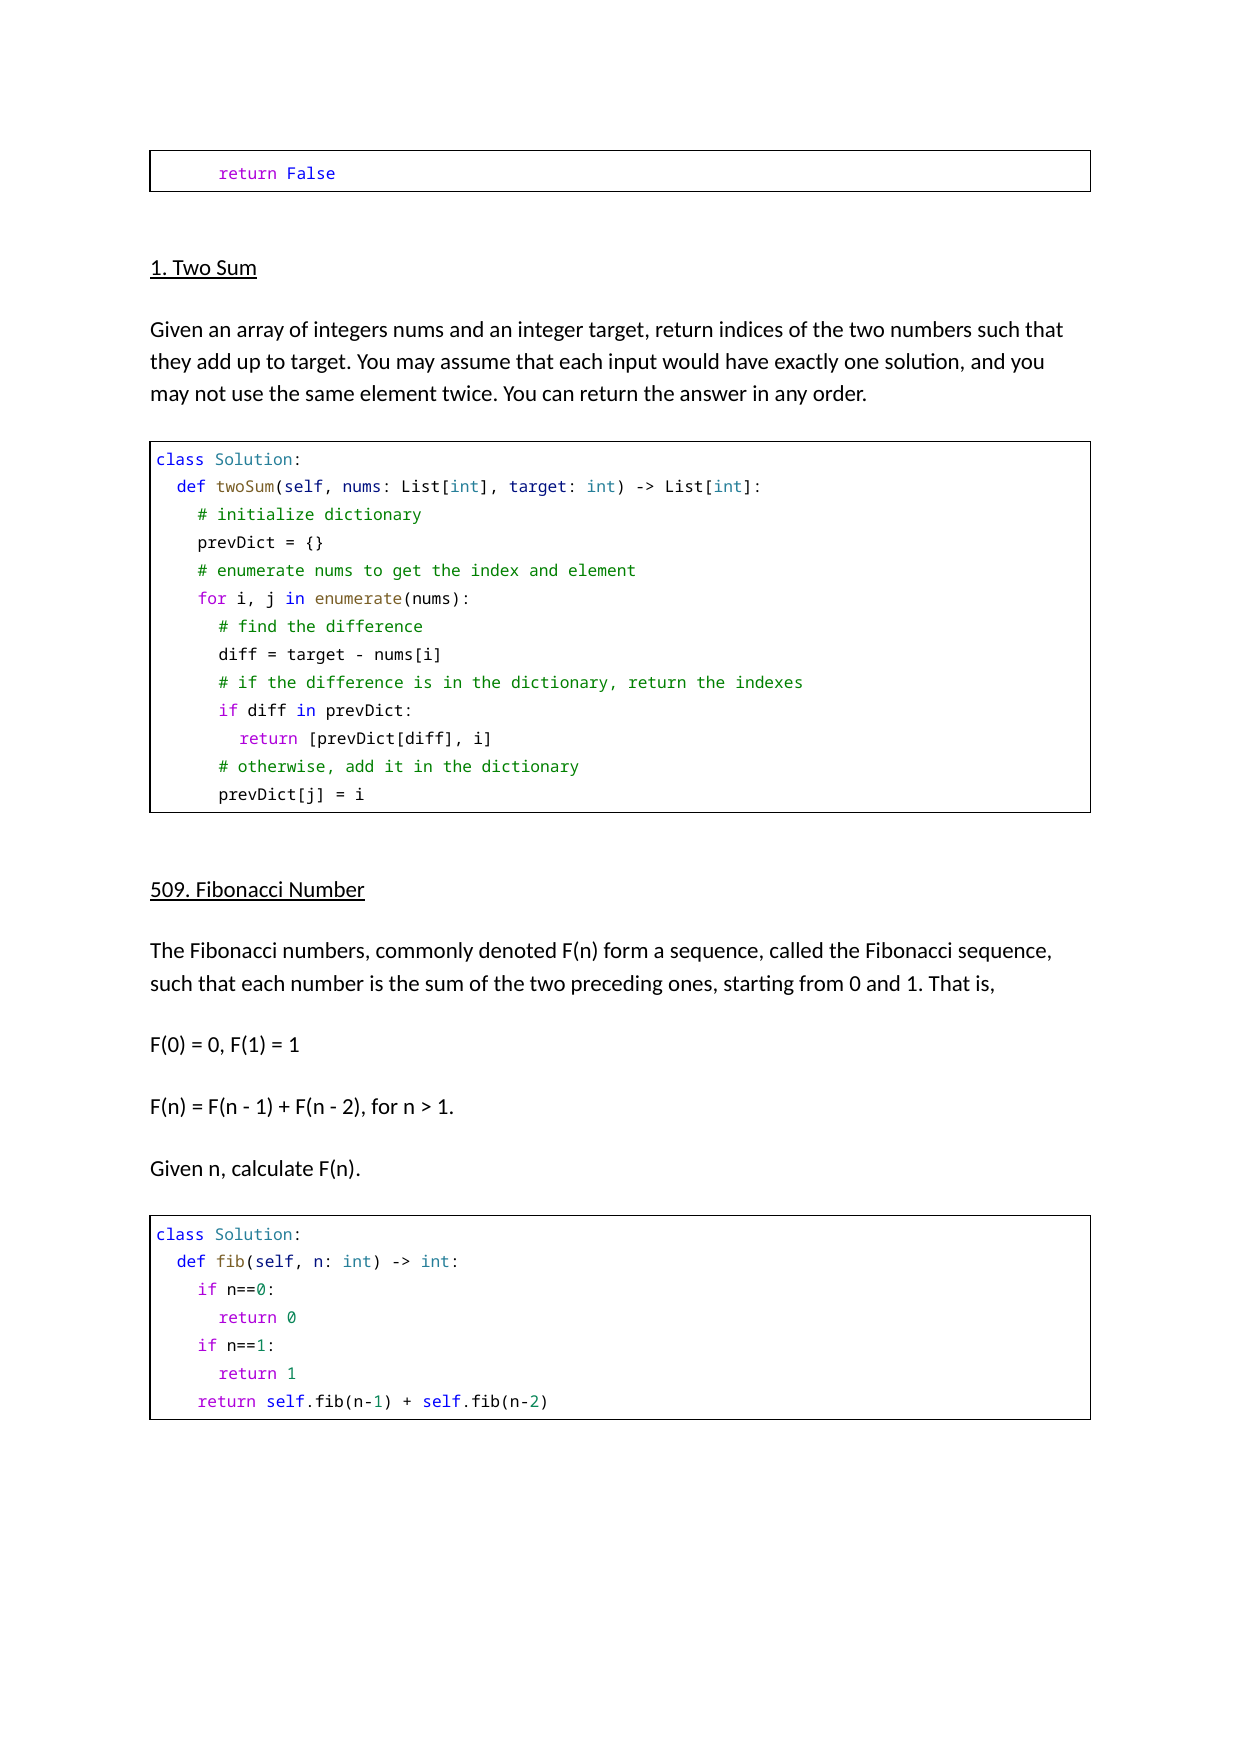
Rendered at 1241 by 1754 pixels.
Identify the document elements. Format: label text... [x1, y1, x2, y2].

table_header class Solution: def twoSum(self, nums: List[int], target: int) -> List[int]: # initialize dictionary prevDict = {} # enumerate nums to get the index and element for i, j in enumerate(nums): # find the difference diff = target - nums[i] # if the difference is in the dictionary, return the indexes if diff in prevDict: return [prevDict[diff], i] # otherwise, add it in the dictionary prevDict[j] = i [151, 442, 1090, 812]
text Given an array of integers nums and an integer target, return indices of the two numbers such that they add up to target. You may assume that each input would have exactly one solution, and you may not use the same element twice. You can return the answer in any order. [150, 315, 1090, 407]
text F(n) = F(n - 1) + F(n - 2), for n > 1. [150, 1092, 1090, 1120]
text 509. Fibonacci Number [150, 875, 1090, 903]
text Given n, calculate F(n). [150, 1154, 1090, 1182]
table_header class Solution: def fib(self, n: int) -> int: if n==0: return 0 if n==1: return 1 return self.fib(n-1) + self.fib(n-2) [151, 1216, 1090, 1418]
text 1. Two Sum [150, 253, 1090, 281]
text F(0) = 0, F(1) = 1 [150, 1030, 1090, 1058]
text The Fibonacci numbers, commonly denoted F(n) form a sequence, called the Fibonacci sequence, such that each number is the sum of the two preceding ones, starting from 0 and 1. That is, [150, 937, 1090, 997]
table_header return False [151, 151, 1090, 191]
